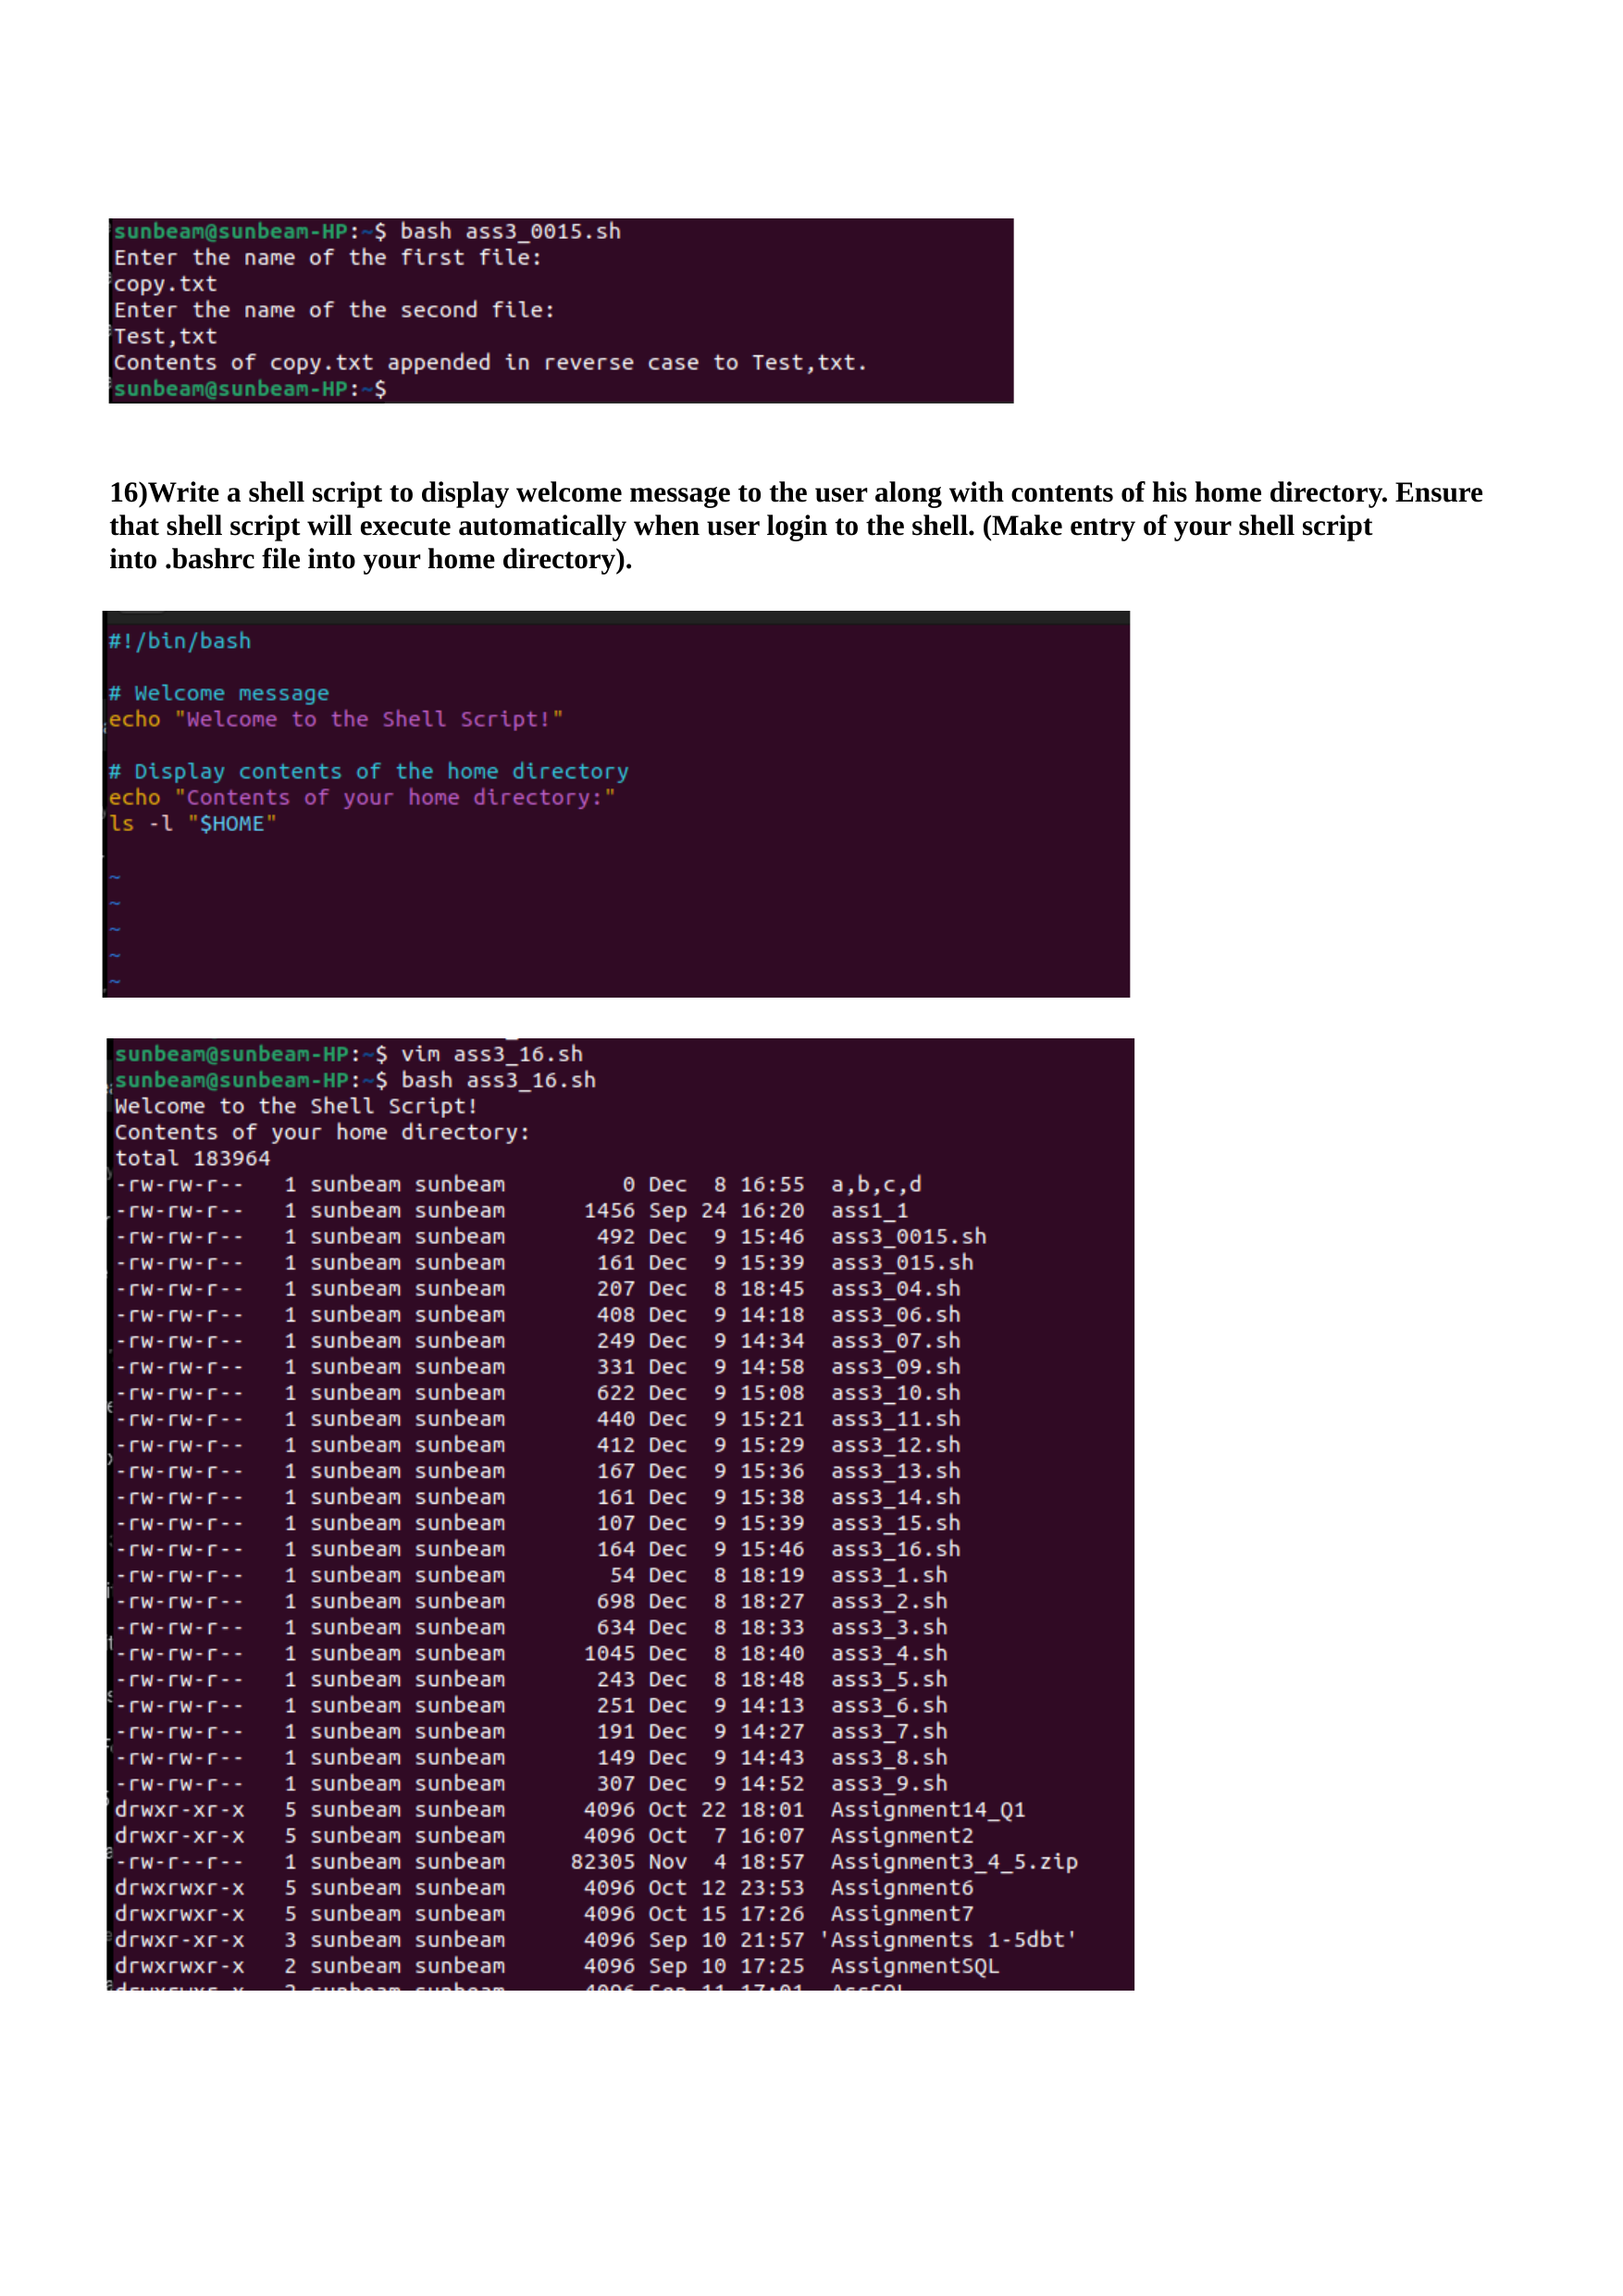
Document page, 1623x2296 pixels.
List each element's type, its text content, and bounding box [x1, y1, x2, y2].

picture [102, 611, 1131, 998]
text 16)Write a shell script to display welcome message to the user along with contents of his home directory. Ensure that shell script will execute automatically when user login to the shell. (Make entry of your shell script into .bashrc file into your home directory). [109, 475, 1514, 575]
picture [106, 1038, 1135, 1991]
picture [108, 218, 1014, 403]
